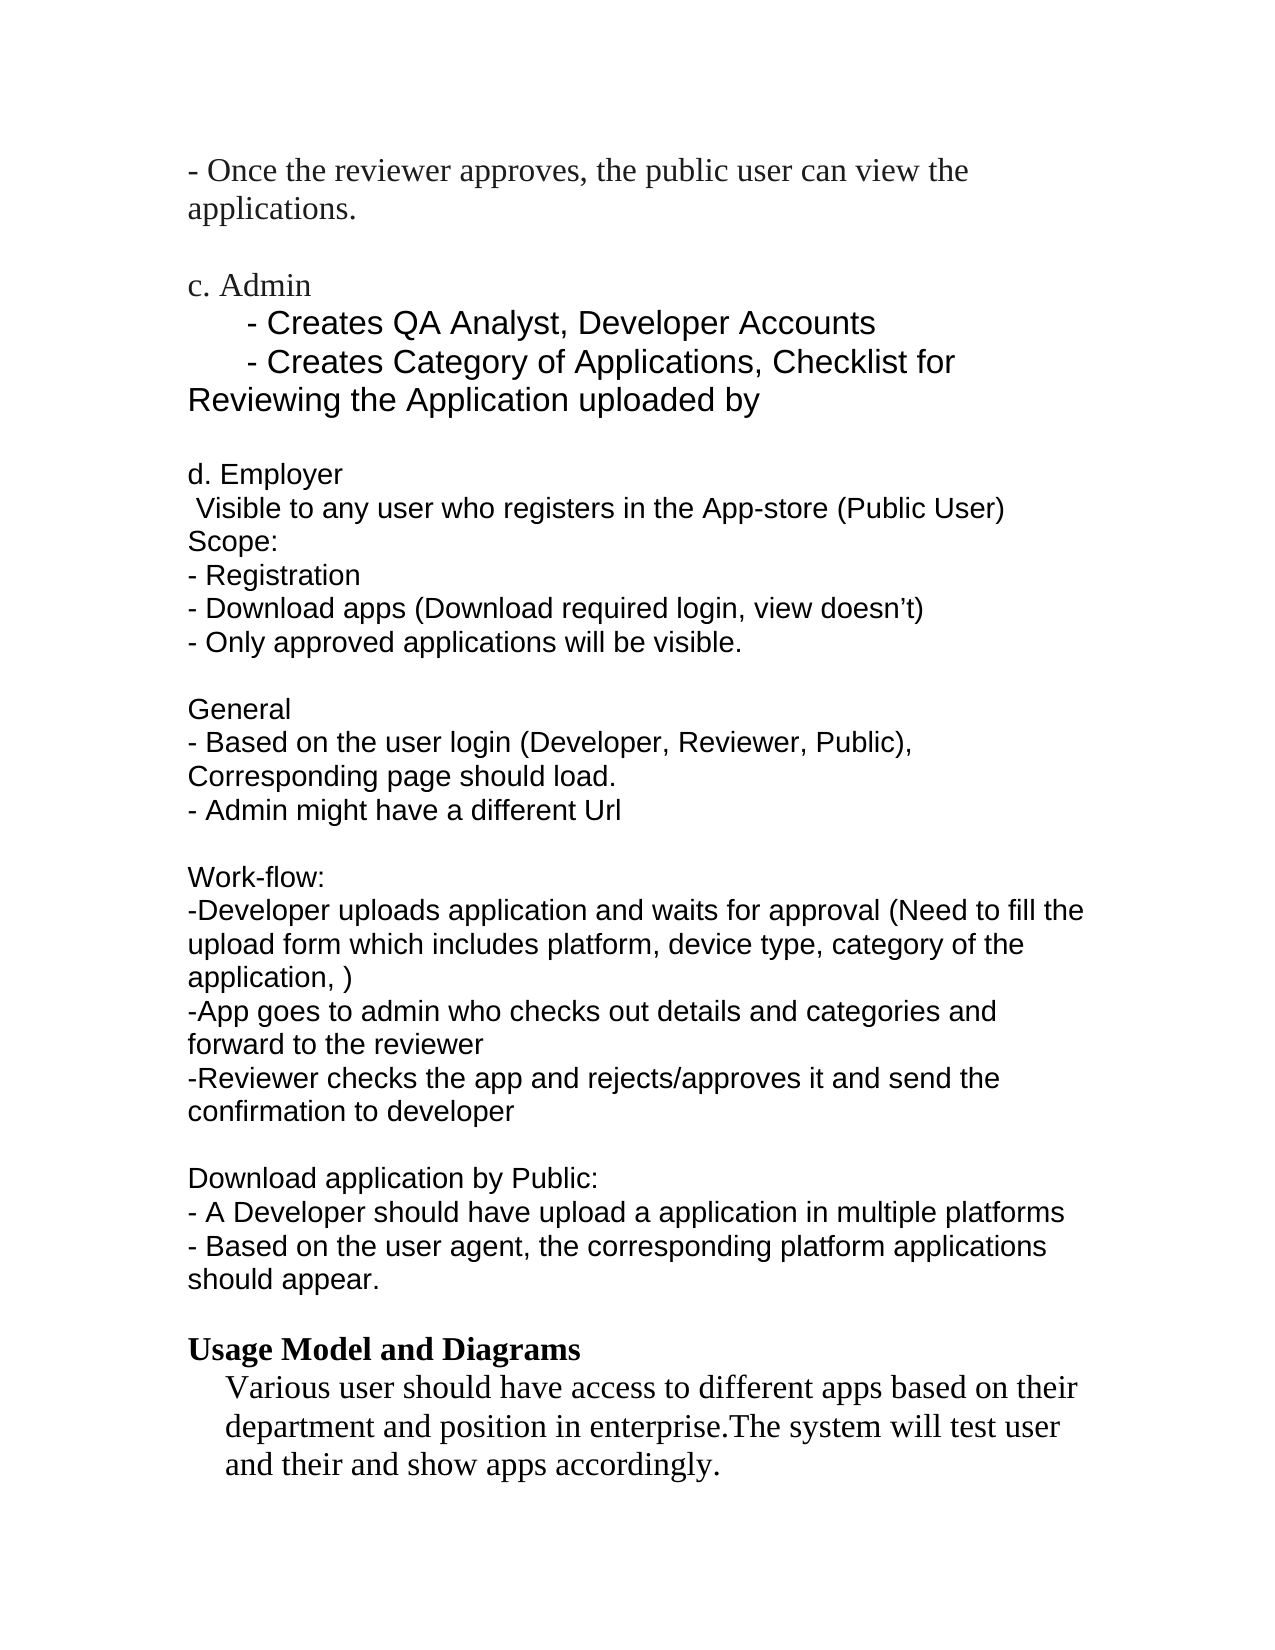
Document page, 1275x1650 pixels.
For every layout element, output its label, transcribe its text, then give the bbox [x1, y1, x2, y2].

text - Admin might have a different Url [187, 792, 1087, 826]
text Work-flow: [187, 859, 1087, 893]
text - Only approved applications will be visible. [187, 625, 1087, 658]
text - Registration [187, 558, 1087, 591]
text d. Employer [187, 457, 1087, 491]
text - Based on the user agent, the corresponding platform applications should appear. [187, 1228, 1087, 1296]
text c. Admin [187, 265, 1087, 303]
text - Based on the user login (Developer, Reviewer, Public), Corresponding page should load. [187, 725, 1087, 792]
text Download application by Public: [187, 1161, 1087, 1195]
text -Reviewer checks the app and rejects/approves it and send the confirmation to developer [187, 1061, 1087, 1128]
text Visible to any user who registers in the App-store (Public User) [187, 491, 1087, 524]
text -Developer uploads application and waits for approval (Need to fill the upload form which includes platform, device type, category of the application, ) [187, 893, 1087, 994]
text - Creates Category of Applications, Checklist for Reviewing the Application uploaded by [187, 342, 1087, 419]
text Scope: [187, 524, 1087, 558]
text General [187, 692, 1087, 725]
text Usage Model and Diagrams [187, 1329, 1087, 1367]
text -App goes to admin who checks out details and categories and forward to the reviewer [187, 994, 1087, 1061]
text Various user should have access to different apps based on their department and position in enterprise.The system will test user and their and show apps accordingly. [225, 1367, 1087, 1482]
text - Once the reviewer approves, the public user can view the applications. [187, 150, 1087, 227]
text - Creates QA Analyst, Developer Accounts [187, 303, 1087, 342]
text - A Developer should have upload a application in multiple platforms [187, 1195, 1087, 1228]
text - Download apps (Download required login, view doesn’t) [187, 591, 1087, 625]
